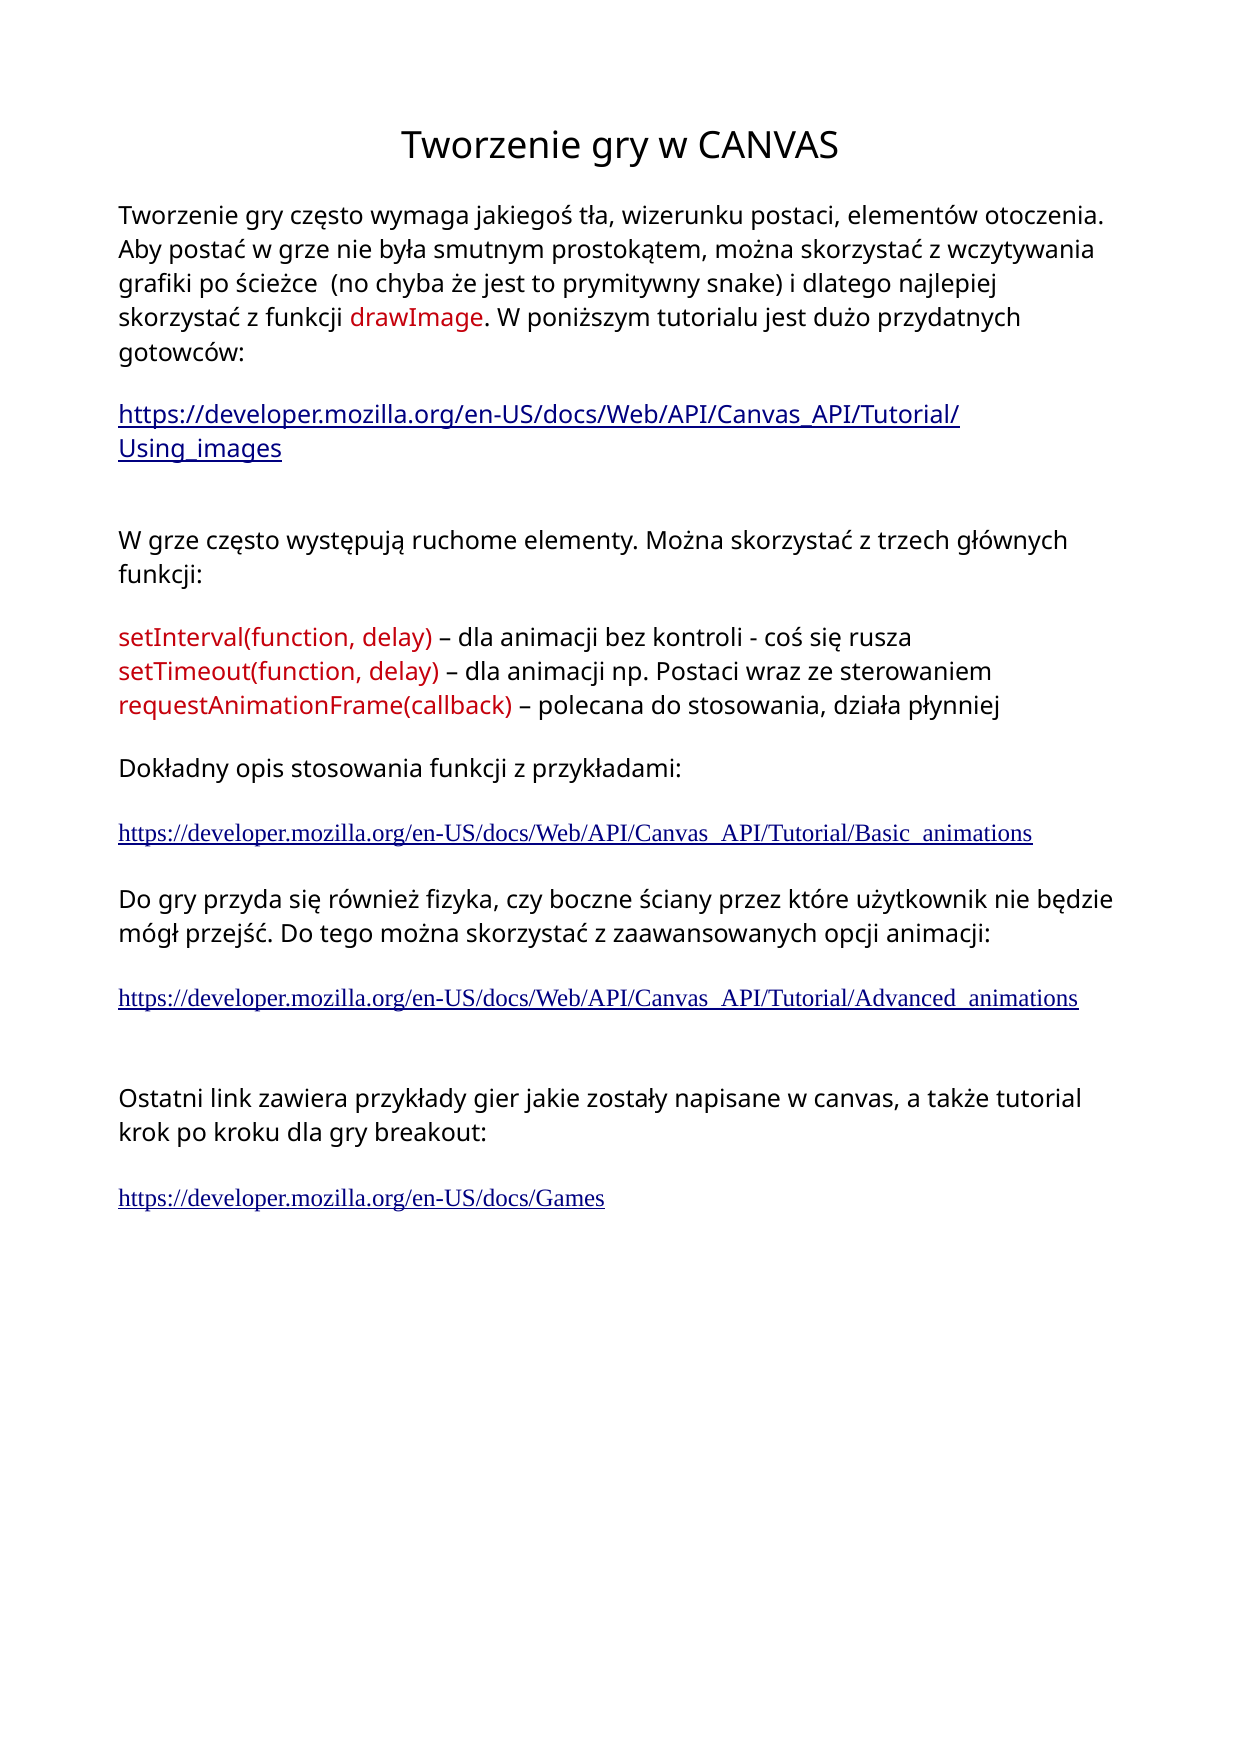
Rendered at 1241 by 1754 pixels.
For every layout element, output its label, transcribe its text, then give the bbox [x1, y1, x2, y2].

text W grze często występują ruchome elementy. Można skorzystać z trzech głównych funkcji: [118, 465, 1122, 591]
text setInterval(function, delay) – dla animacji bez kontroli - coś się rusza [118, 619, 1122, 653]
text Tworzenie gry często wymaga jakiegoś tła, wizerunku postaci, elementów otoczenia. Aby postać w grze nie była smutnym prostokątem, można skorzystać z wczytywania grafiki po ścieżce (no chyba że jest to prymitywny snake) i dlatego najlepiej skorzystać z funkcji drawImage. W poniższym tutorialu jest dużo przydatnych gotowców: [118, 198, 1122, 397]
text setTimeout(function, delay) – dla animacji np. Postaci wraz ze sterowaniem requestAnimationFrame(callback) – polecana do stosowania, działa płynniej [118, 653, 1122, 722]
text Tworzenie gry w CANVAS [118, 118, 1122, 169]
text Dokładny opis stosowania funkcji z przykładami: https://developer.mozilla.org/en-US/docs/Web/API/Canvas_API/Tutorial/Basic_animations Do gry przyda się również fizyka, czy boczne ściany przez które użytkownik nie będzie mógł przejść. Do tego można skorzystać z zaawansowanych opcji animacji: https://developer.mozilla.org/en-US/docs/Web/API/Canvas_API/Tutorial/Advanced_animations Ostatni link zawiera przykłady gier jakie zostały napisane w canvas, a także tutorial krok po kroku dla gry breakout: https://developer.mozilla.org/en-US/docs/Games [118, 750, 1122, 1211]
text https://developer.mozilla.org/en-US/docs/Web/API/Canvas_API/Tutorial/Using_images [118, 397, 1122, 465]
